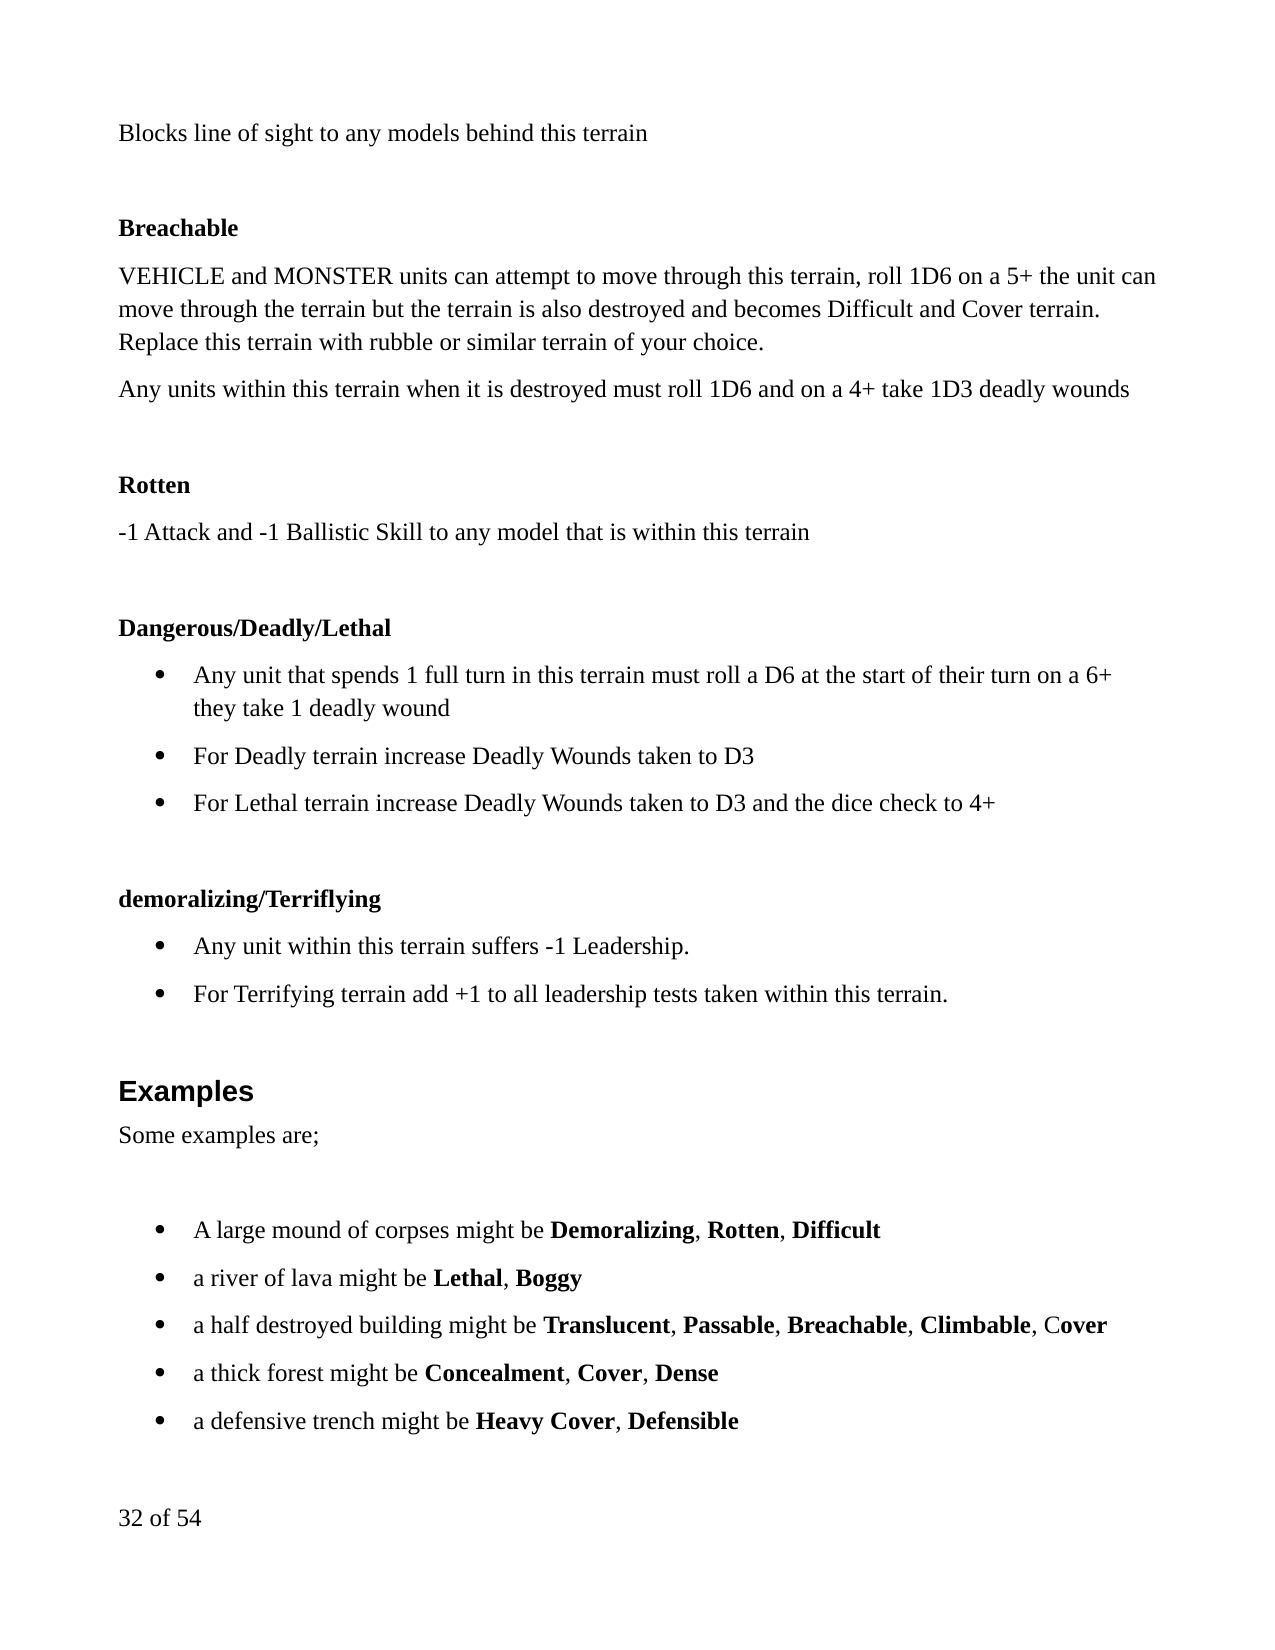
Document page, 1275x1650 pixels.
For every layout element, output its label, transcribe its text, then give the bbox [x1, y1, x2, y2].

list a defensive trench might be Heavy Cover, Defensible [156, 1406, 1157, 1434]
list a half destroyed building might be Translucent, Passable, Breachable, Climbable, Cover [156, 1311, 1157, 1339]
list A large mound of corpses might be Demoralizing, Rotten, Difficult [156, 1215, 1157, 1244]
text Any units within this terrain when it is destroyed must roll 1D6 and on a 4+ take 1D3 deadly wounds [118, 374, 1157, 403]
text -1 Attack and -1 Ballistic Skill to any model that is within this terrain [118, 517, 1157, 546]
list For Lethal terrain increase Deadly Wounds taken to D3 and the dice check to 4+ [156, 788, 1157, 817]
list For Terrifying terrain add +1 to all leadership tests taken within this terrain. [156, 979, 1157, 1008]
list For Deadly terrain increase Deadly Wounds taken to D3 [156, 741, 1157, 769]
text Breachable [118, 213, 1157, 242]
text demoralizing/Terriflying [118, 884, 1157, 912]
text Dangerous/Deadly/Lethal [118, 613, 1157, 641]
list Any unit within this terrain suffers -1 Leadership. [156, 931, 1157, 960]
list Any unit that spends 1 full turn in this terrain must roll a D6 at the start of their turn on a 6+ they take 1 deadly wound [156, 660, 1157, 722]
text Blocks line of sight to any models behind this terrain [118, 118, 1157, 147]
text Rotten [118, 470, 1157, 498]
text Some examples are; [118, 1120, 1157, 1149]
list a river of lava might be Lethal, Boggy [156, 1263, 1157, 1292]
list a thick forest might be Concealment, Cover, Dense [156, 1358, 1157, 1387]
subtitle Examples [118, 1074, 1157, 1108]
text VEHICLE and MONSTER units can attempt to move through this terrain, roll 1D6 on a 5+ the unit can move through the terrain but the terrain is also destroyed and becomes Difficult and Cover terrain. Replace this terrain with rubble or similar terrain of your choice. [118, 261, 1157, 356]
